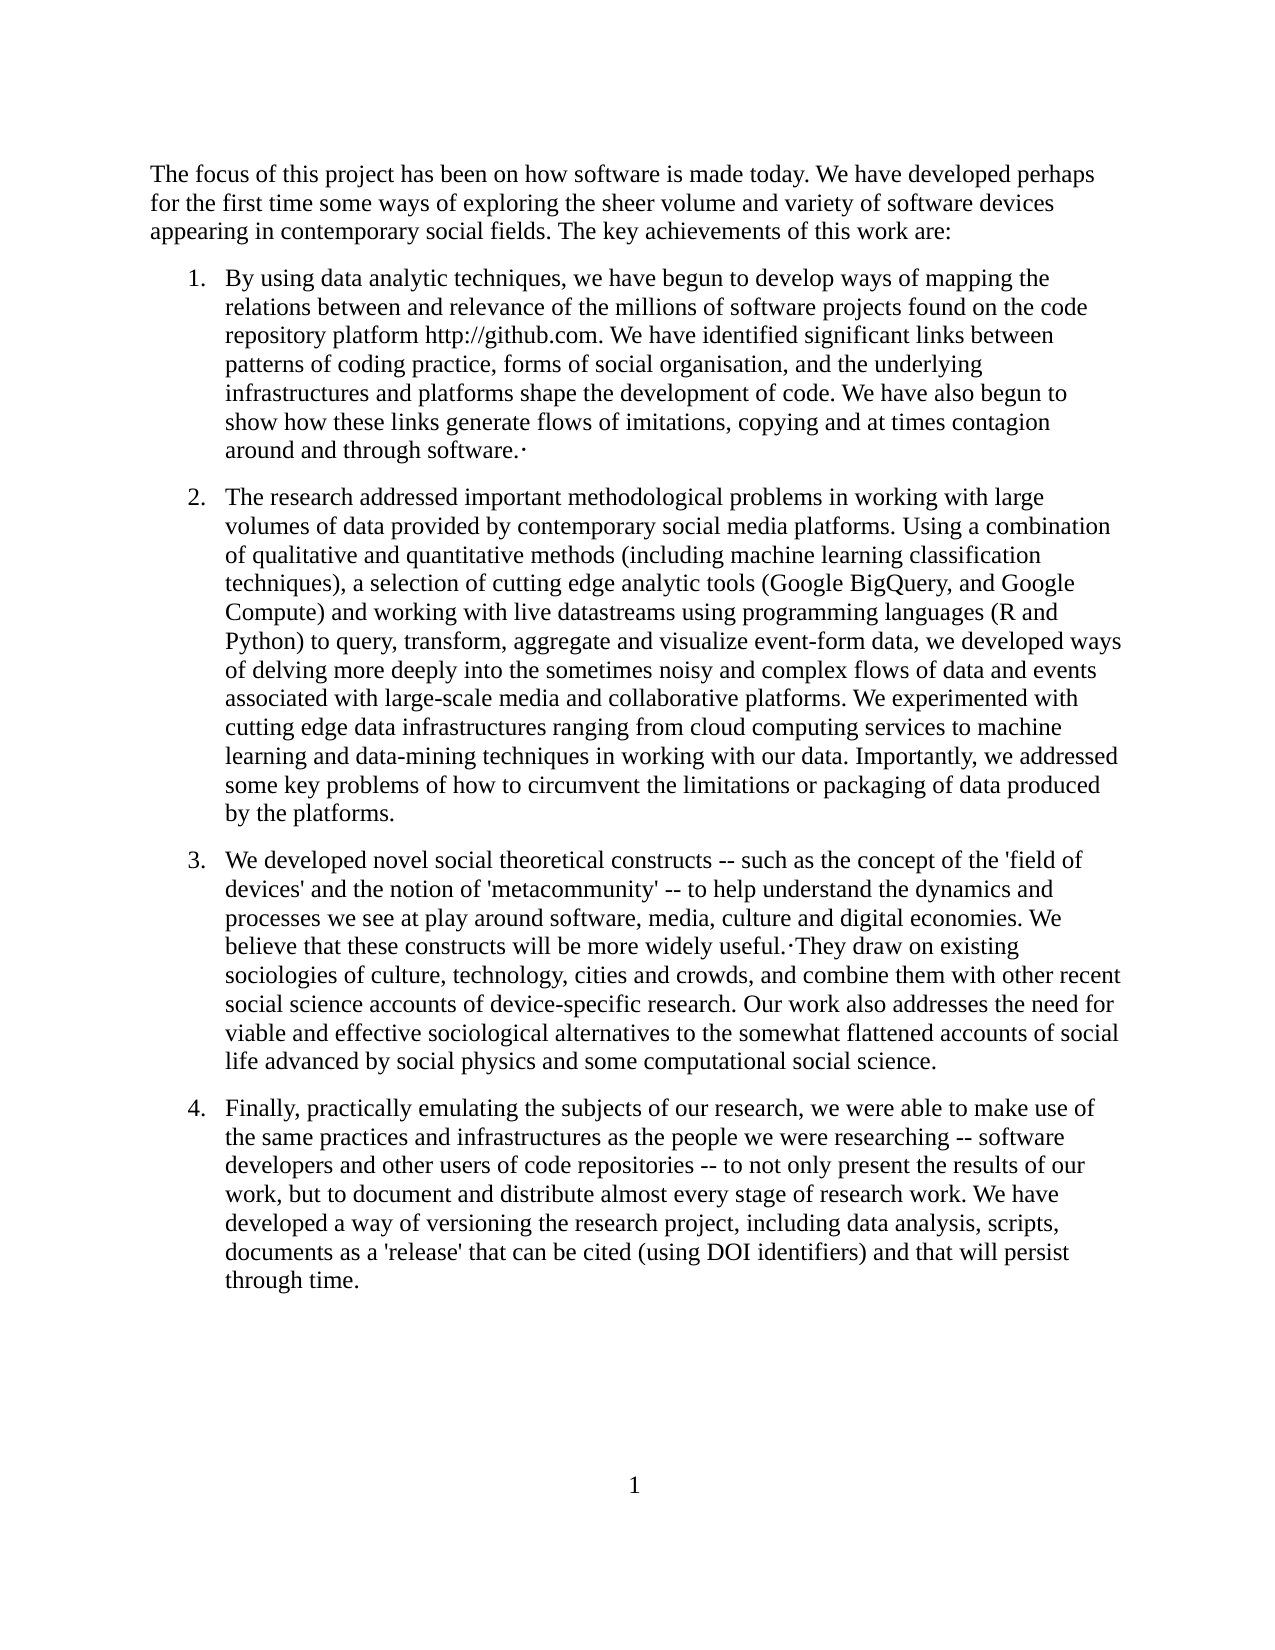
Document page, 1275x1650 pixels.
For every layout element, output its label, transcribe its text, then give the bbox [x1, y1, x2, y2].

text The focus of this project has been on how software is made today. We have developed perhaps for the first time some ways of exploring the sheer volume and variety of software devices appearing in contemporary social fields. The key achievements of this work are: [150, 159, 1125, 245]
list We developed novel social theoretical constructs -- such as the concept of the 'field of devices' and the notion of 'metacommunity' -- to help understand the dynamics and processes we see at play around software, media, culture and digital economies. We believe that these constructs will be more widely useful.⋅They draw on existing sociologies of culture, technology, cities and crowds, and combine them with other recent social science accounts of device-specific research. Our work also addresses the need for viable and effective sociological alternatives to the somewhat flattened accounts of social life advanced by social physics and some computational social science. [187, 845, 1125, 1075]
list Finally, practically emulating the subjects of our research, we were able to make use of the same practices and infrastructures as the people we were researching -- software developers and other users of code repositories -- to not only present the results of our work, but to document and distribute almost every stage of research work. We have developed a way of versioning the research project, including data analysis, scripts, documents as a 'release' that can be cited (using DOI identifiers) and that will persist through time. [187, 1093, 1125, 1294]
list The research addressed important methodological problems in working with large volumes of data provided by contemporary social media platforms. Using a combination of qualitative and quantitative methods (including machine learning classification techniques), a selection of cutting edge analytic tools (Google BigQuery, and Google Compute) and working with live datastreams using programming languages (R and Python) to query, transform, aggregate and visualize event-form data, we developed ways of delving more deeply into the sometimes noisy and complex flows of data and events associated with large-scale media and collaborative platforms. We experimented with cutting edge data infrastructures ranging from cloud computing services to machine learning and data-mining techniques in working with our data. Importantly, we addressed some key problems of how to circumvent the limitations or packaging of data produced by the platforms. [187, 482, 1125, 827]
list By using data analytic techniques, we have begun to develop ways of mapping the relations between and relevance of the millions of software projects found on the code repository platform http://github.com. We have identified significant links between patterns of coding practice, forms of social organisation, and the underlying infrastructures and platforms shape the development of code. We have also begun to show how these links generate flows of imitations, copying and at times contagion around and through software.⋅ [187, 263, 1125, 464]
